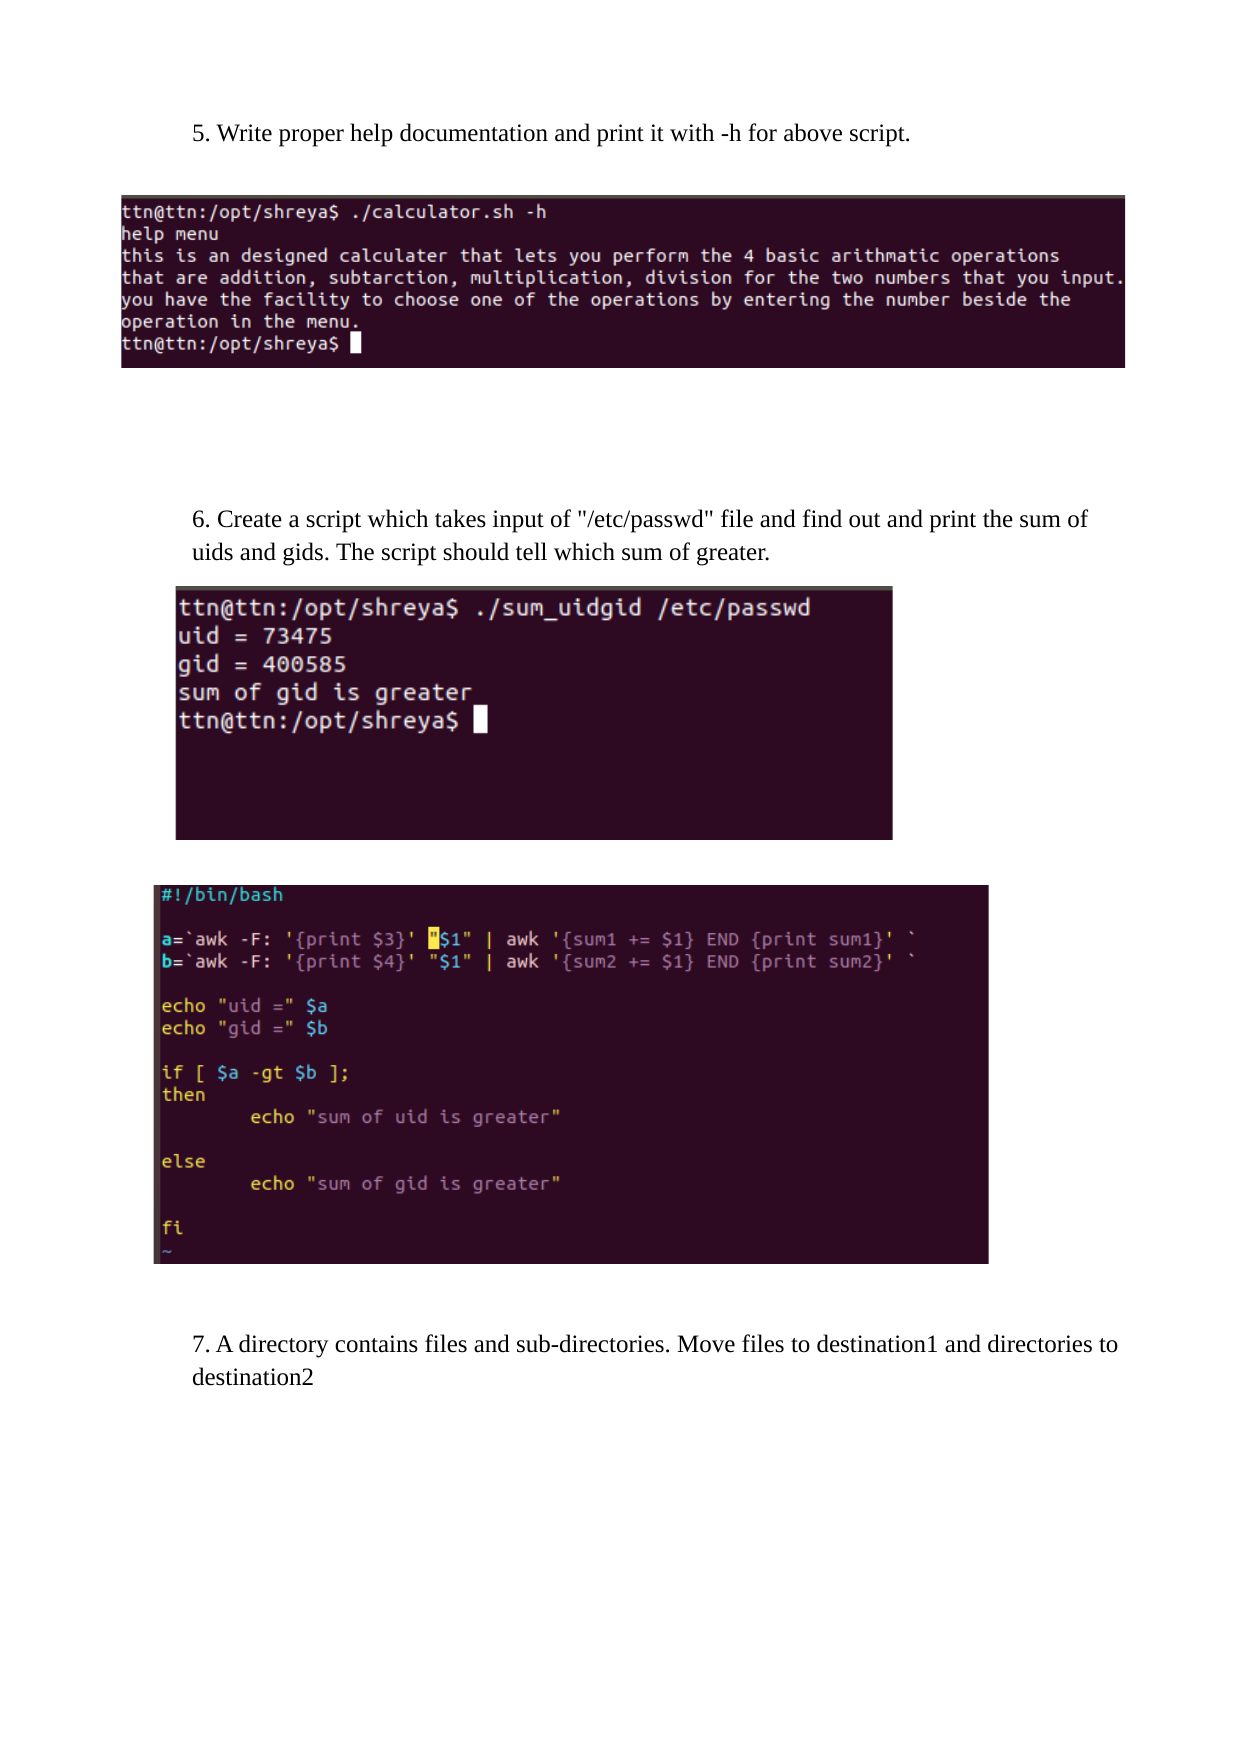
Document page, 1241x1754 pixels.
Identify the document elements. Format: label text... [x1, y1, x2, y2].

list 7. A directory contains files and sub-directories. Move files to destination1 and directories to destination2 [162, 1329, 1122, 1391]
list 6. Create a script which takes input of "/etc/passwd" file and find out and print the sum of uids and gids. The script should tell which sum of greater. [162, 504, 1122, 565]
picture [153, 885, 989, 1264]
picture [121, 195, 1126, 368]
picture [175, 586, 893, 840]
list 5. Write proper help documentation and print it with -h for above script. [162, 118, 1122, 147]
